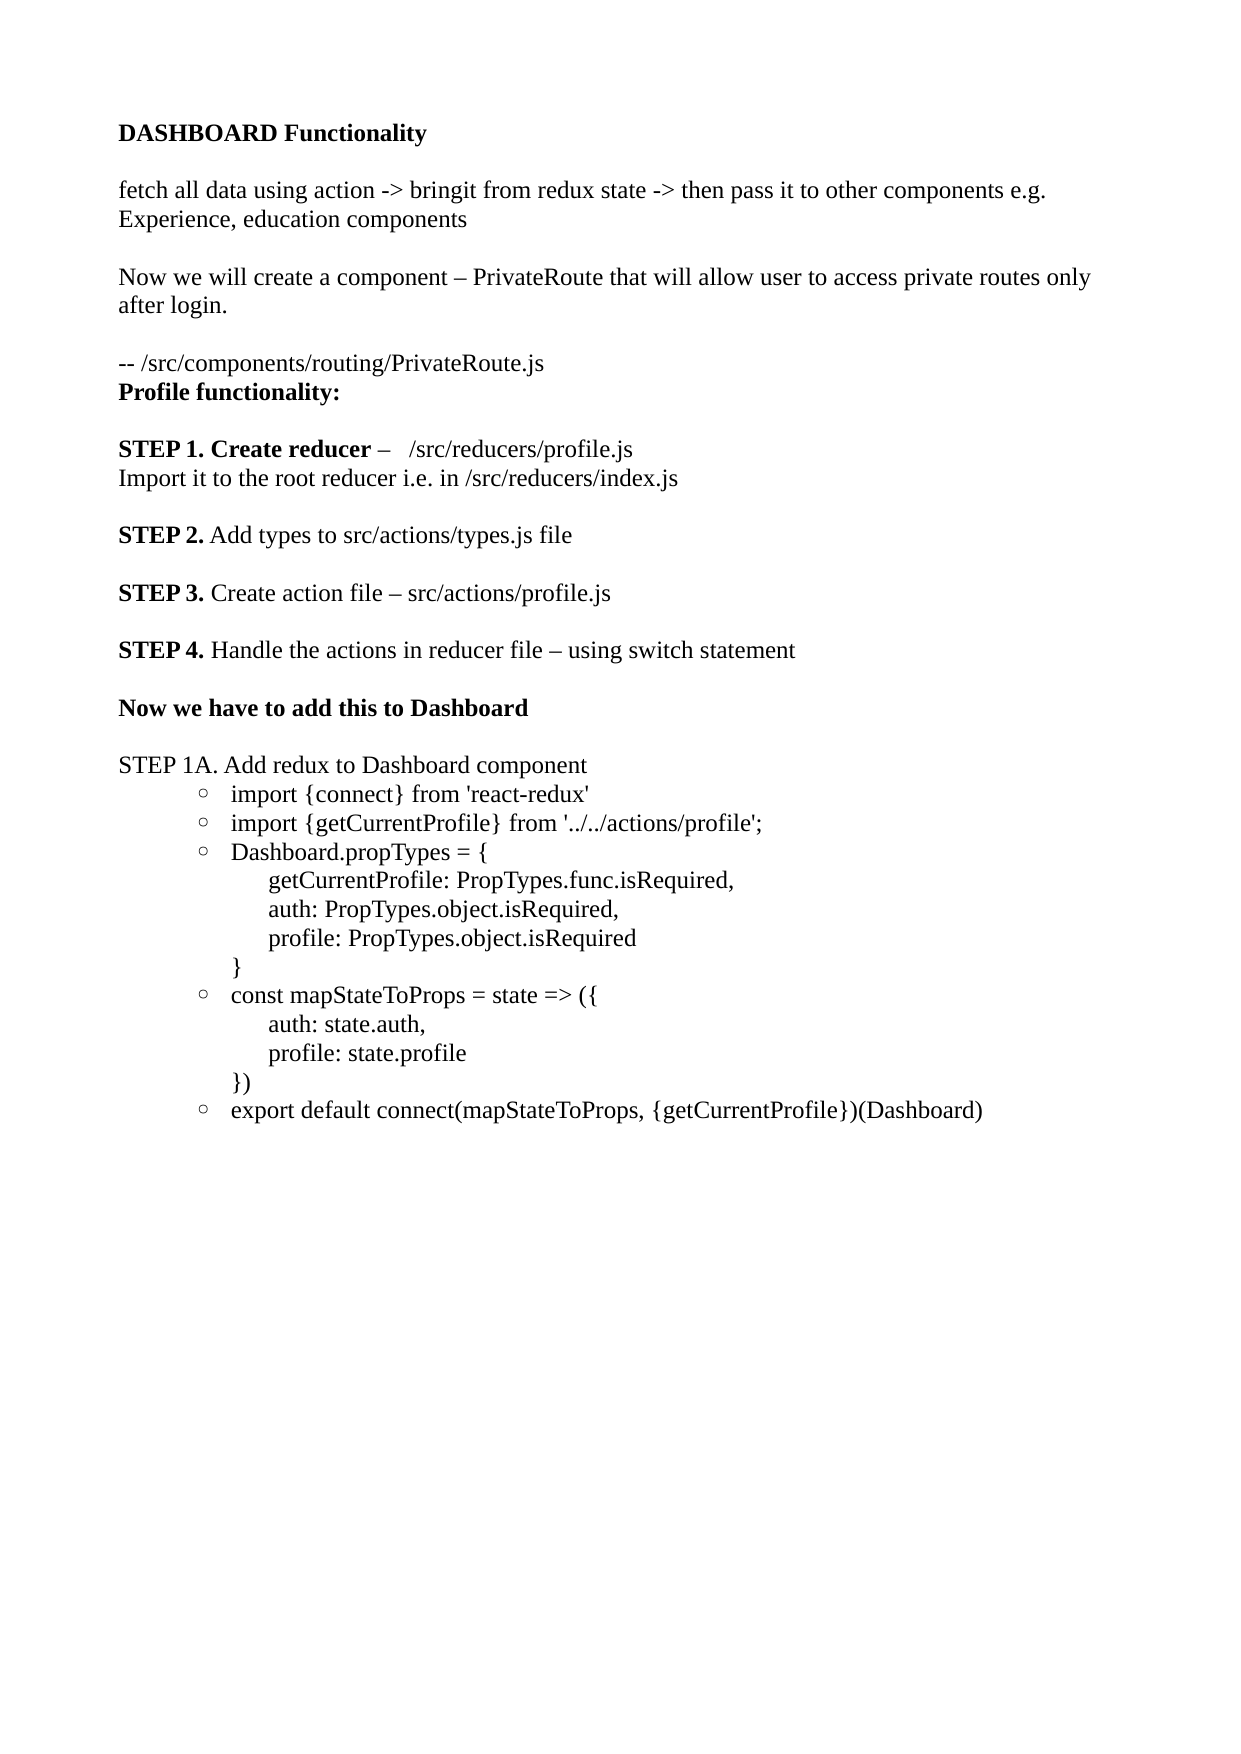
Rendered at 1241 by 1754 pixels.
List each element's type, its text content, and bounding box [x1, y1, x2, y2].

text fetch all data using action -> bringit from redux state -> then pass it to other components e.g. Experience, education components [118, 176, 1122, 233]
list getCurrentProfile: PropTypes.func.isRequired, [231, 866, 1122, 894]
list } [193, 952, 1122, 981]
list auth: PropTypes.object.isRequired, [231, 894, 1122, 923]
text STEP 3. Create action file – src/actions/profile.js [118, 578, 1122, 607]
list profile: PropTypes.object.isRequired [231, 923, 1122, 952]
text DASHBOARD Functionality [118, 118, 1122, 147]
list import {connect} from 'react-redux' [193, 779, 1122, 808]
text STEP 1. Create reducer – /src/reducers/profile.js [118, 434, 1122, 463]
text STEP 2. Add types to src/actions/types.js file [118, 521, 1122, 549]
list const mapStateToProps = state => ({ [193, 981, 1122, 1009]
list }) [193, 1067, 1122, 1096]
text Profile functionality: [118, 377, 1122, 406]
text Now we have to add this to Dashboard [118, 693, 1122, 722]
list export default connect(mapStateToProps, {getCurrentProfile})(Dashboard) [193, 1096, 1122, 1124]
list Dashboard.propTypes = { [193, 837, 1122, 866]
list auth: state.auth, [231, 1009, 1122, 1038]
list profile: state.profile [231, 1038, 1122, 1067]
text STEP 1A. Add redux to Dashboard component [118, 751, 1122, 779]
text Now we will create a component – PrivateRoute that will allow user to access private routes only after login. [118, 262, 1122, 319]
list import {getCurrentProfile} from '../../actions/profile'; [193, 808, 1122, 837]
text Import it to the root reducer i.e. in /src/reducers/index.js [118, 463, 1122, 492]
text -- /src/components/routing/PrivateRoute.js [118, 348, 1122, 377]
text STEP 4. Handle the actions in reducer file – using switch statement [118, 636, 1122, 664]
